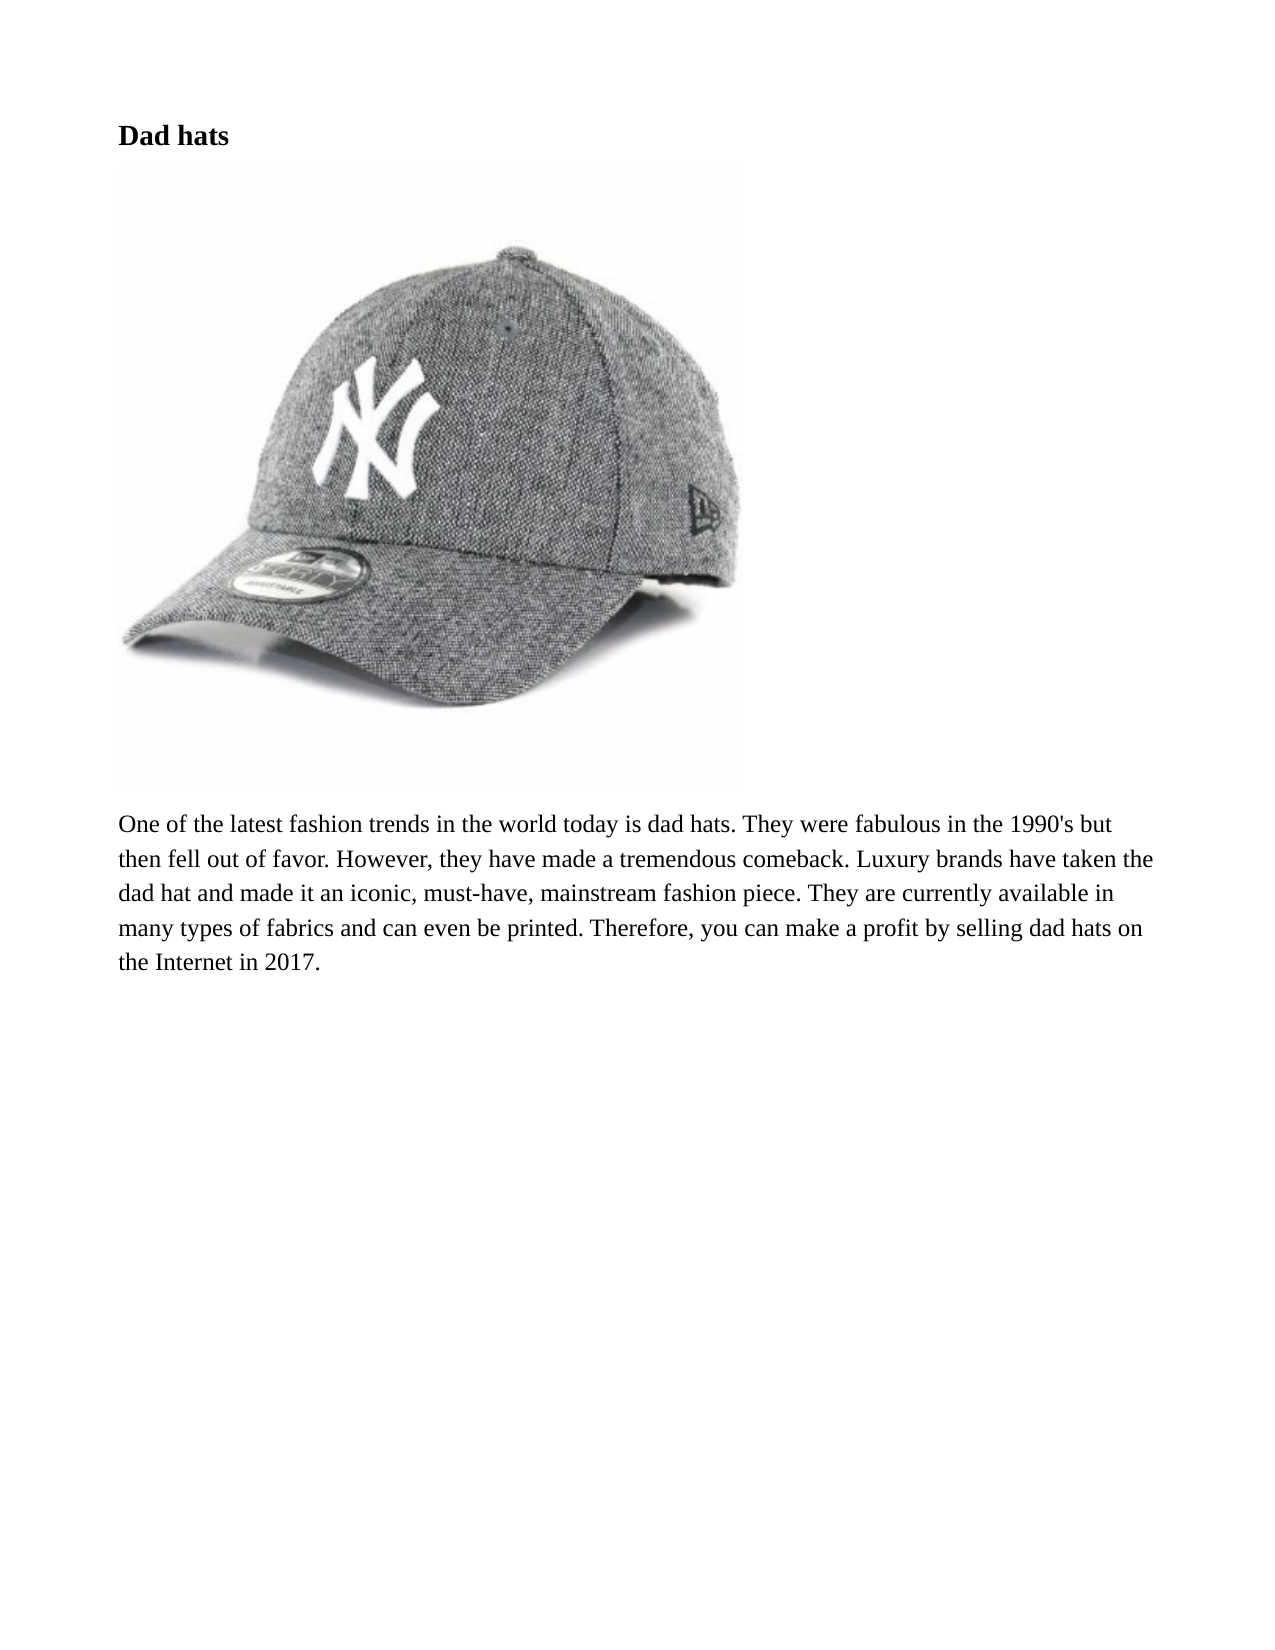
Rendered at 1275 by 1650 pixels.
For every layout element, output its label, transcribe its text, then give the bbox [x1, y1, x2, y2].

subtitle Dad hats [118, 118, 1157, 152]
text One of the latest fashion trends in the world today is dad hats. They were fabulous in the 1990's but then fell out of favor. However, they have made a tremendous comeback. Luxury brands have taken the dad hat and made it an iconic, must-have, mainstream fashion piece. They are currently available in many types of fabrics and can even be printed. Therefore, you can make a profit by selling dad hats on the Internet in 2017. [118, 809, 1157, 976]
picture [118, 164, 744, 790]
